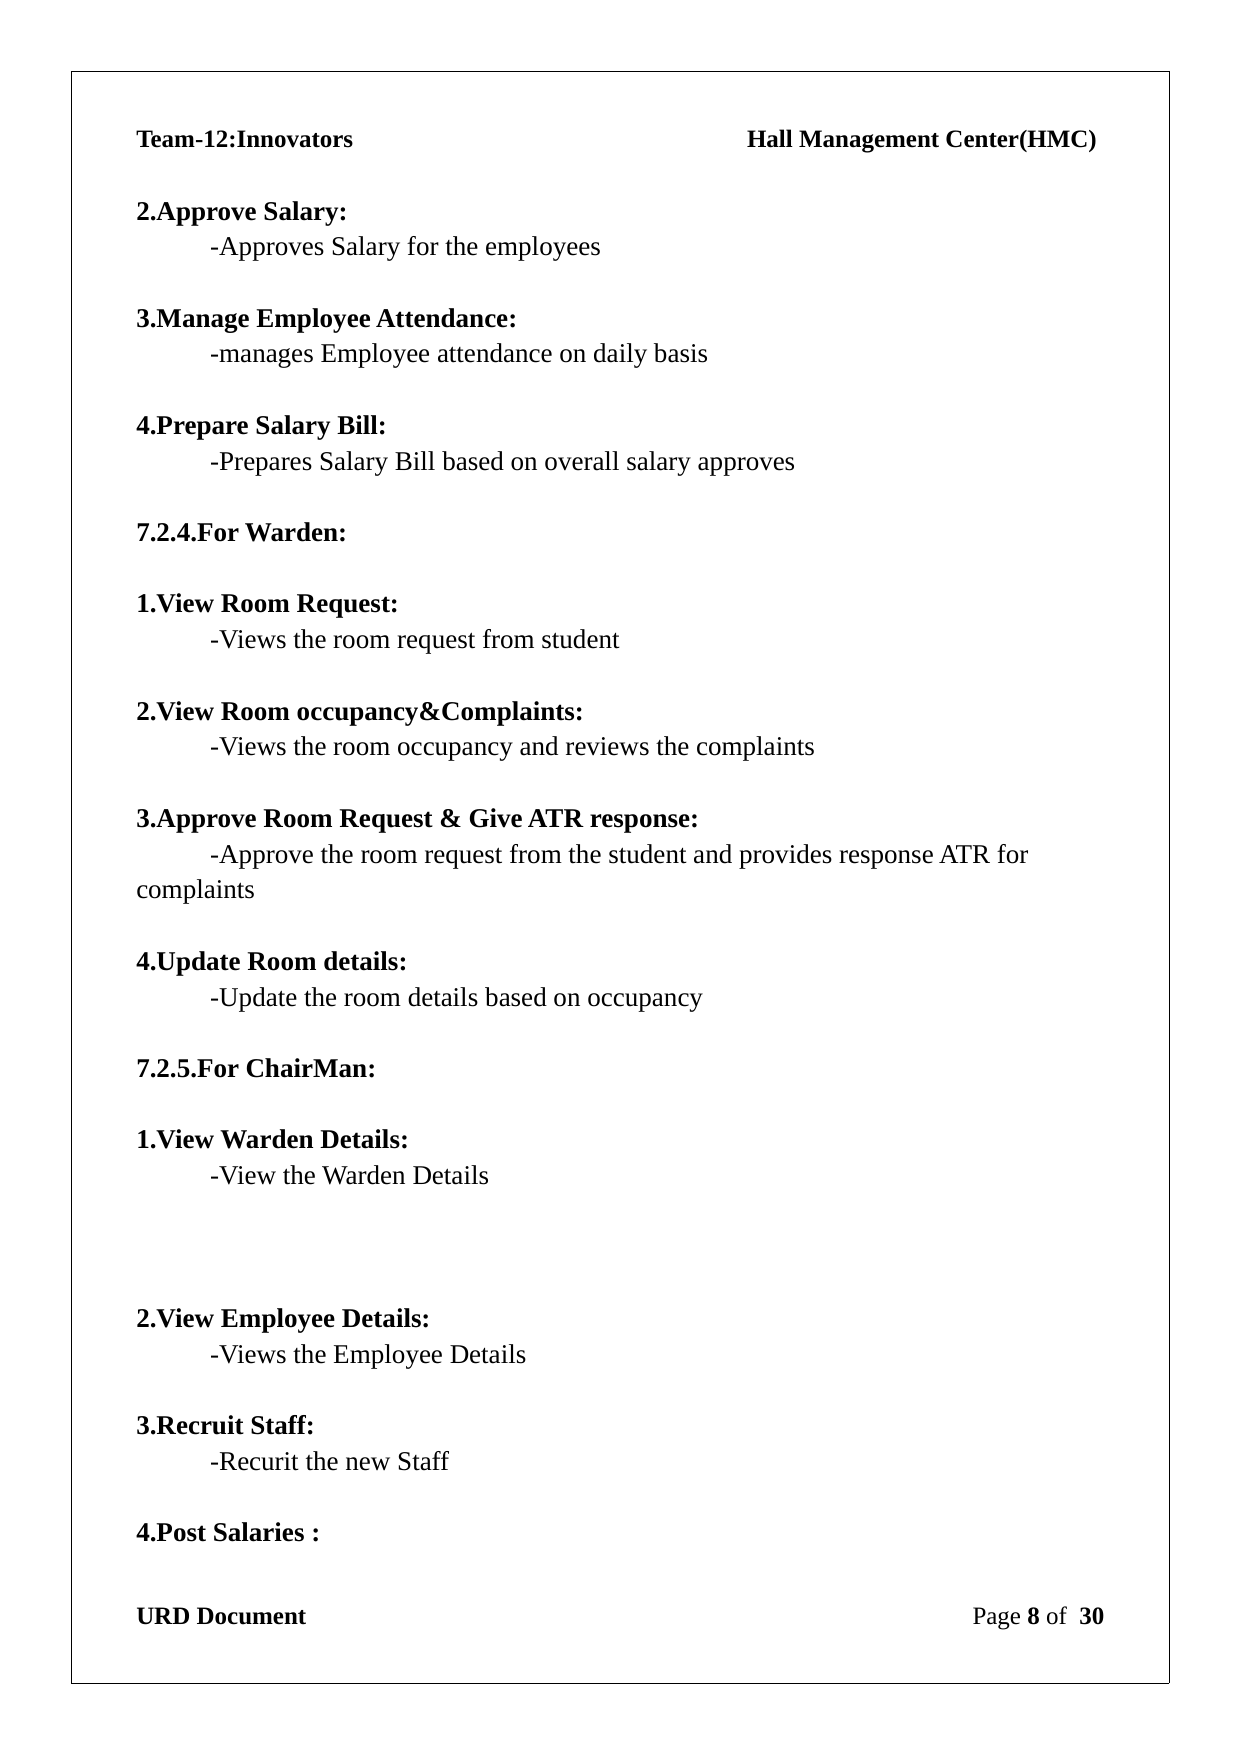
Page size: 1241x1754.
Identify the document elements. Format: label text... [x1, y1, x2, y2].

text -Views the room request from student [136, 623, 1104, 654]
text -manages Employee attendance on daily basis [136, 337, 1104, 369]
text 4.Update Room details: [136, 945, 1104, 976]
text -View the Warden Details [136, 1159, 1104, 1190]
text 1.View Room Request: [136, 588, 1104, 619]
text 7.2.4.For Warden: [136, 516, 1104, 547]
text 2.Approve Salary: [136, 194, 1104, 226]
text -Prepares Salary Bill based on overall salary approves [136, 445, 1104, 476]
text 3.Recruit Staff: [136, 1409, 1104, 1441]
text 3.Approve Room Request & Give ATR response: [136, 802, 1104, 833]
text 4.Prepare Salary Bill: [136, 409, 1104, 440]
text 2.View Room occupancy&Complaints: [136, 695, 1104, 726]
text -Update the room details based on occupancy [136, 981, 1104, 1012]
text -Views the room occupancy and reviews the complaints [136, 731, 1104, 762]
text 7.2.5.For ChairMan: [136, 1052, 1104, 1083]
text -Recurit the new Staff [136, 1445, 1104, 1476]
text 4.Post Salaries : [136, 1517, 1104, 1548]
text -Approve the room request from the student and provides response ATR for complaints [136, 838, 1104, 904]
text 3.Manage Employee Attendance: [136, 302, 1104, 333]
text 2.View Employee Details: [136, 1302, 1104, 1333]
text -Views the Employee Details [136, 1338, 1104, 1369]
text -Approves Salary for the employees [136, 230, 1104, 261]
text 1.View Warden Details: [136, 1123, 1104, 1155]
